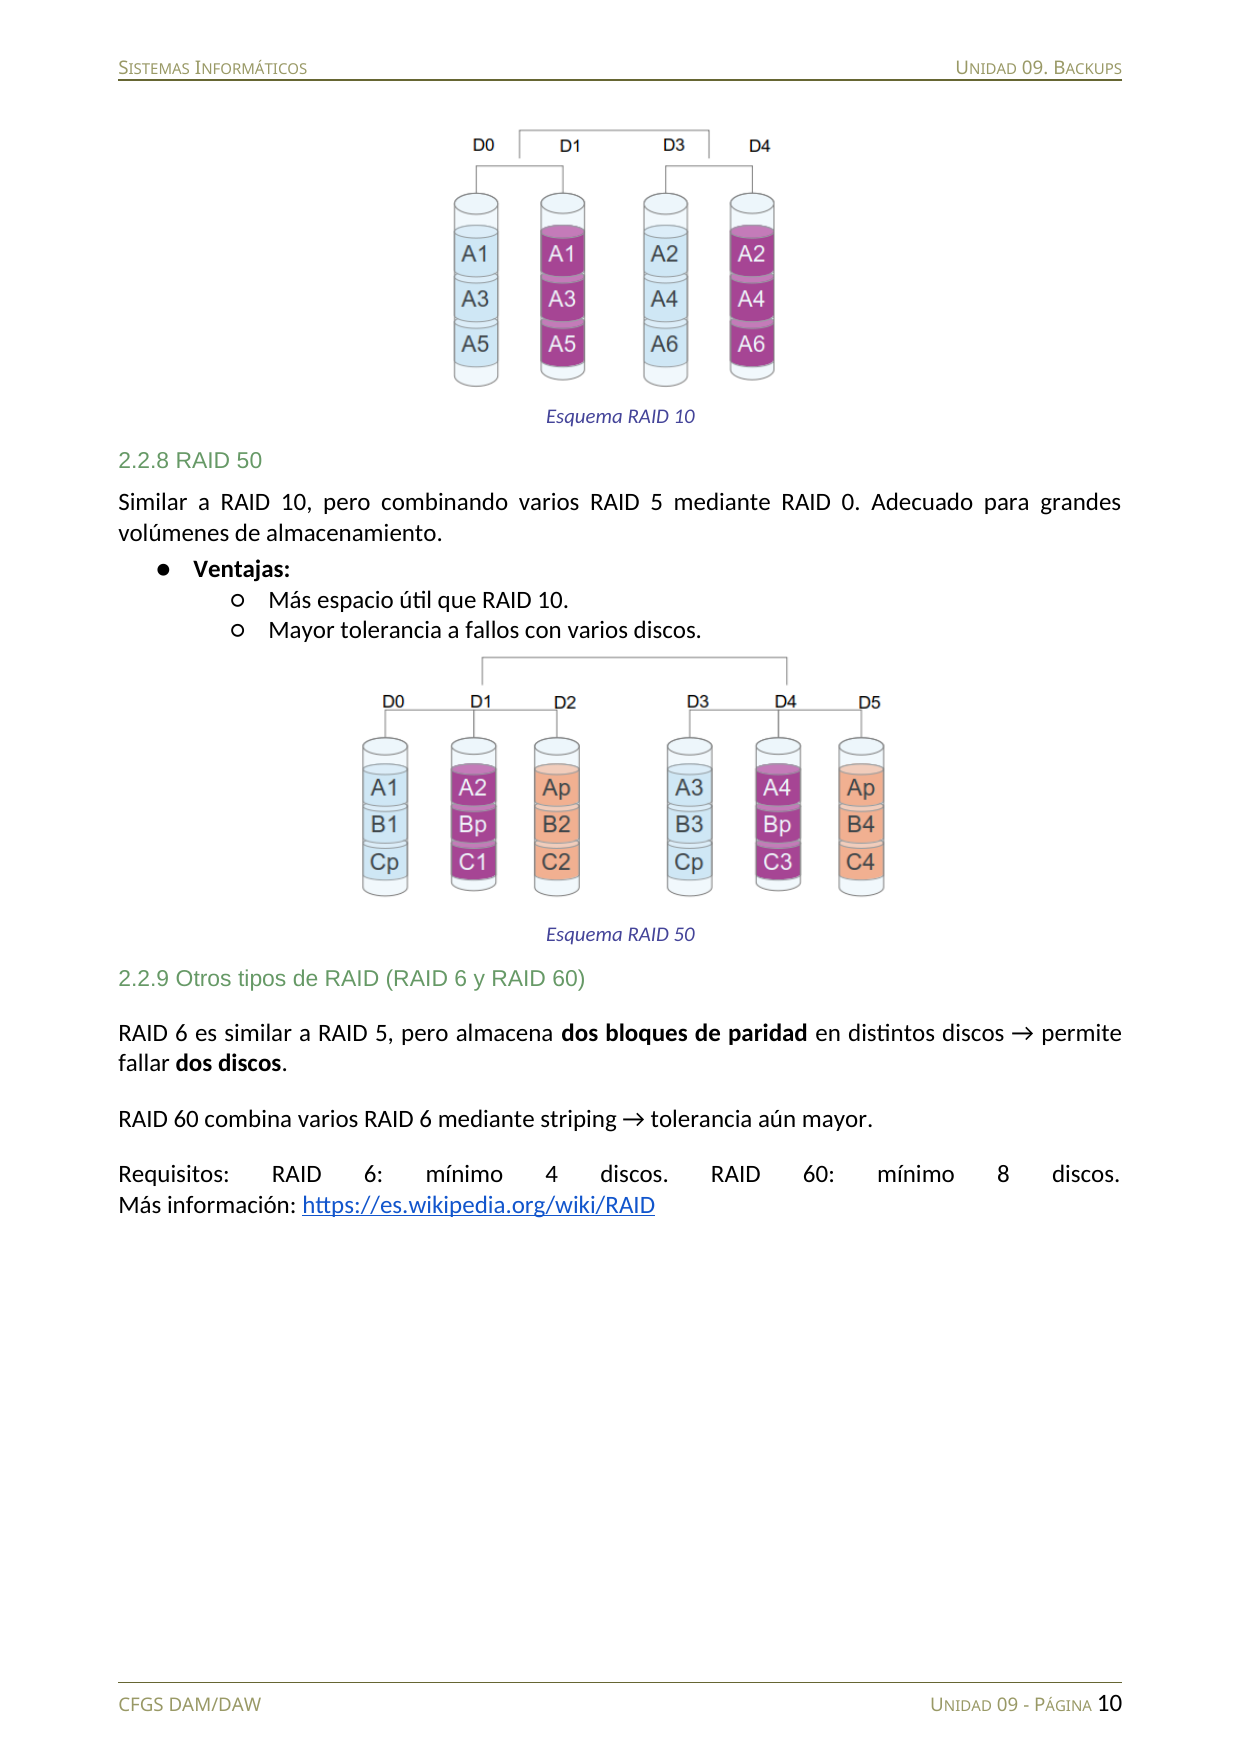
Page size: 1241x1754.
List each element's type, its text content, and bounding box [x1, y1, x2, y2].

list Mayor tolerancia a fallos con varios discos. [231, 615, 1122, 645]
picture [355, 651, 897, 915]
subtitle 2.2.8 RAID 50 [118, 447, 1122, 474]
subtitle 2.2.9 Otros tipos de RAID (RAID 6 y RAID 60) [118, 965, 1122, 992]
text Esquema RAID 50 [118, 921, 1122, 946]
picture [443, 118, 797, 398]
text RAID 6 es similar a RAID 5, pero almacena dos bloques de paridad en distintos discos → permite fallar dos discos. [118, 1017, 1122, 1078]
list Más espacio útil que RAID 10. [231, 584, 1122, 615]
text Esquema RAID 10 [118, 403, 1122, 428]
list Ventajas: [156, 554, 1122, 584]
text Requisitos: RAID 6: mínimo 4 discos. RAID 60: mínimo 8 discos. Más información: https://es.wikipedia.org/wiki/RAID [118, 1158, 1122, 1219]
text RAID 60 combina varios RAID 6 mediante striping → tolerancia aún mayor. [118, 1103, 1122, 1133]
text Similar a RAID 10, pero combinando varios RAID 5 mediante RAID 0. Adecuado para grandes volúmenes de almacenamiento. [118, 486, 1122, 547]
